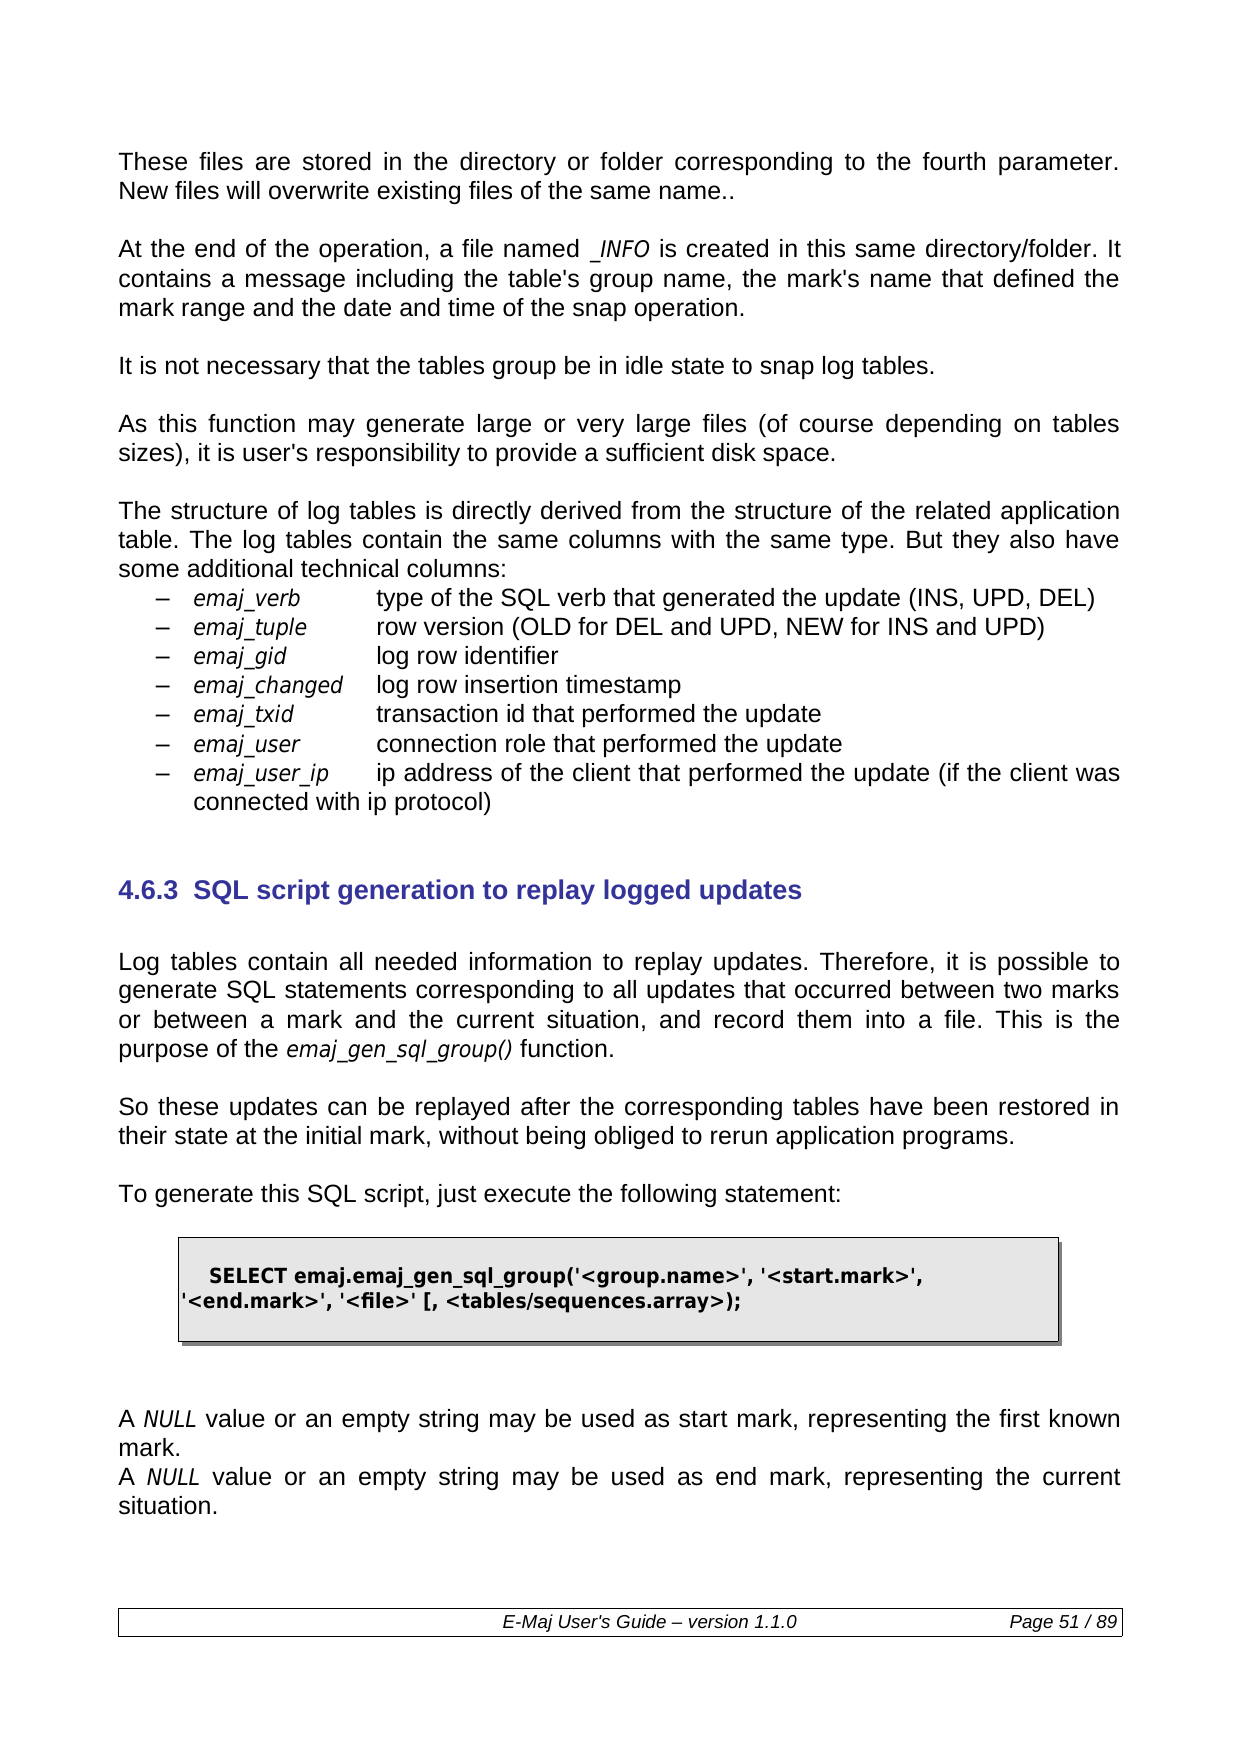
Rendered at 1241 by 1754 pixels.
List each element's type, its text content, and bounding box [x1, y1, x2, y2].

text SELECT emaj.emaj_gen_sql_group('<group.name>', '<start.mark>', '<end.mark>', '<file>' [, <tables/sequences.array>); [179, 1261, 1058, 1310]
list emaj_gid log row identifier [156, 641, 1122, 670]
text Log tables contain all needed information to replay updates. Therefore, it is possible to generate SQL statements corresponding to all updates that occurred between two marks or between a mark and the current situation, and record them into a file. This is the purpose of the emaj_gen_sql_group() function. [118, 946, 1122, 1063]
text As this function may generate large or very large files (of course depending on tables sizes), it is user's responsibility to provide a sufficient disk space. [118, 409, 1122, 467]
list emaj_user connection role that performed the update [156, 728, 1122, 757]
text The structure of log tables is directly derived from the structure of the related application table. The log tables contain the same columns with the same type. But they also have some additional technical columns: [118, 496, 1122, 583]
list emaj_verb type of the SQL verb that generated the update (INS, UPD, DEL) [156, 583, 1122, 612]
subtitle SQL script generation to replay logged updates [118, 874, 1122, 905]
list emaj_user_ip ip address of the client that performed the update (if the client was connected with ip protocol) [156, 757, 1122, 816]
text So these updates can be replayed after the corresponding tables have been restored in their state at the initial mark, without being obliged to rerun application programs. [118, 1092, 1122, 1150]
list emaj_tuple row version (OLD for DEL and UPD, NEW for INS and UPD) [156, 612, 1122, 641]
list emaj_changed log row insertion timestamp [156, 670, 1122, 699]
text It is not necessary that the tables group be in idle state to snap log tables. [118, 351, 1122, 380]
text These files are stored in the directory or folder corresponding to the fourth parameter. New files will overwrite existing files of the same name.. [118, 147, 1122, 205]
text A NULL value or an empty string may be used as end mark, representing the current situation. [118, 1462, 1122, 1520]
text A NULL value or an empty string may be used as start mark, representing the first known mark. [118, 1404, 1122, 1462]
text To generate this SQL script, just execute the following statement: [118, 1179, 1122, 1208]
list emaj_txid transaction id that performed the update [156, 699, 1122, 728]
text At the end of the operation, a file named _INFO is created in this same directory/folder. It contains a message including the table's group name, the mark's name that defined the mark range and the date and time of the snap operation. [118, 234, 1122, 322]
